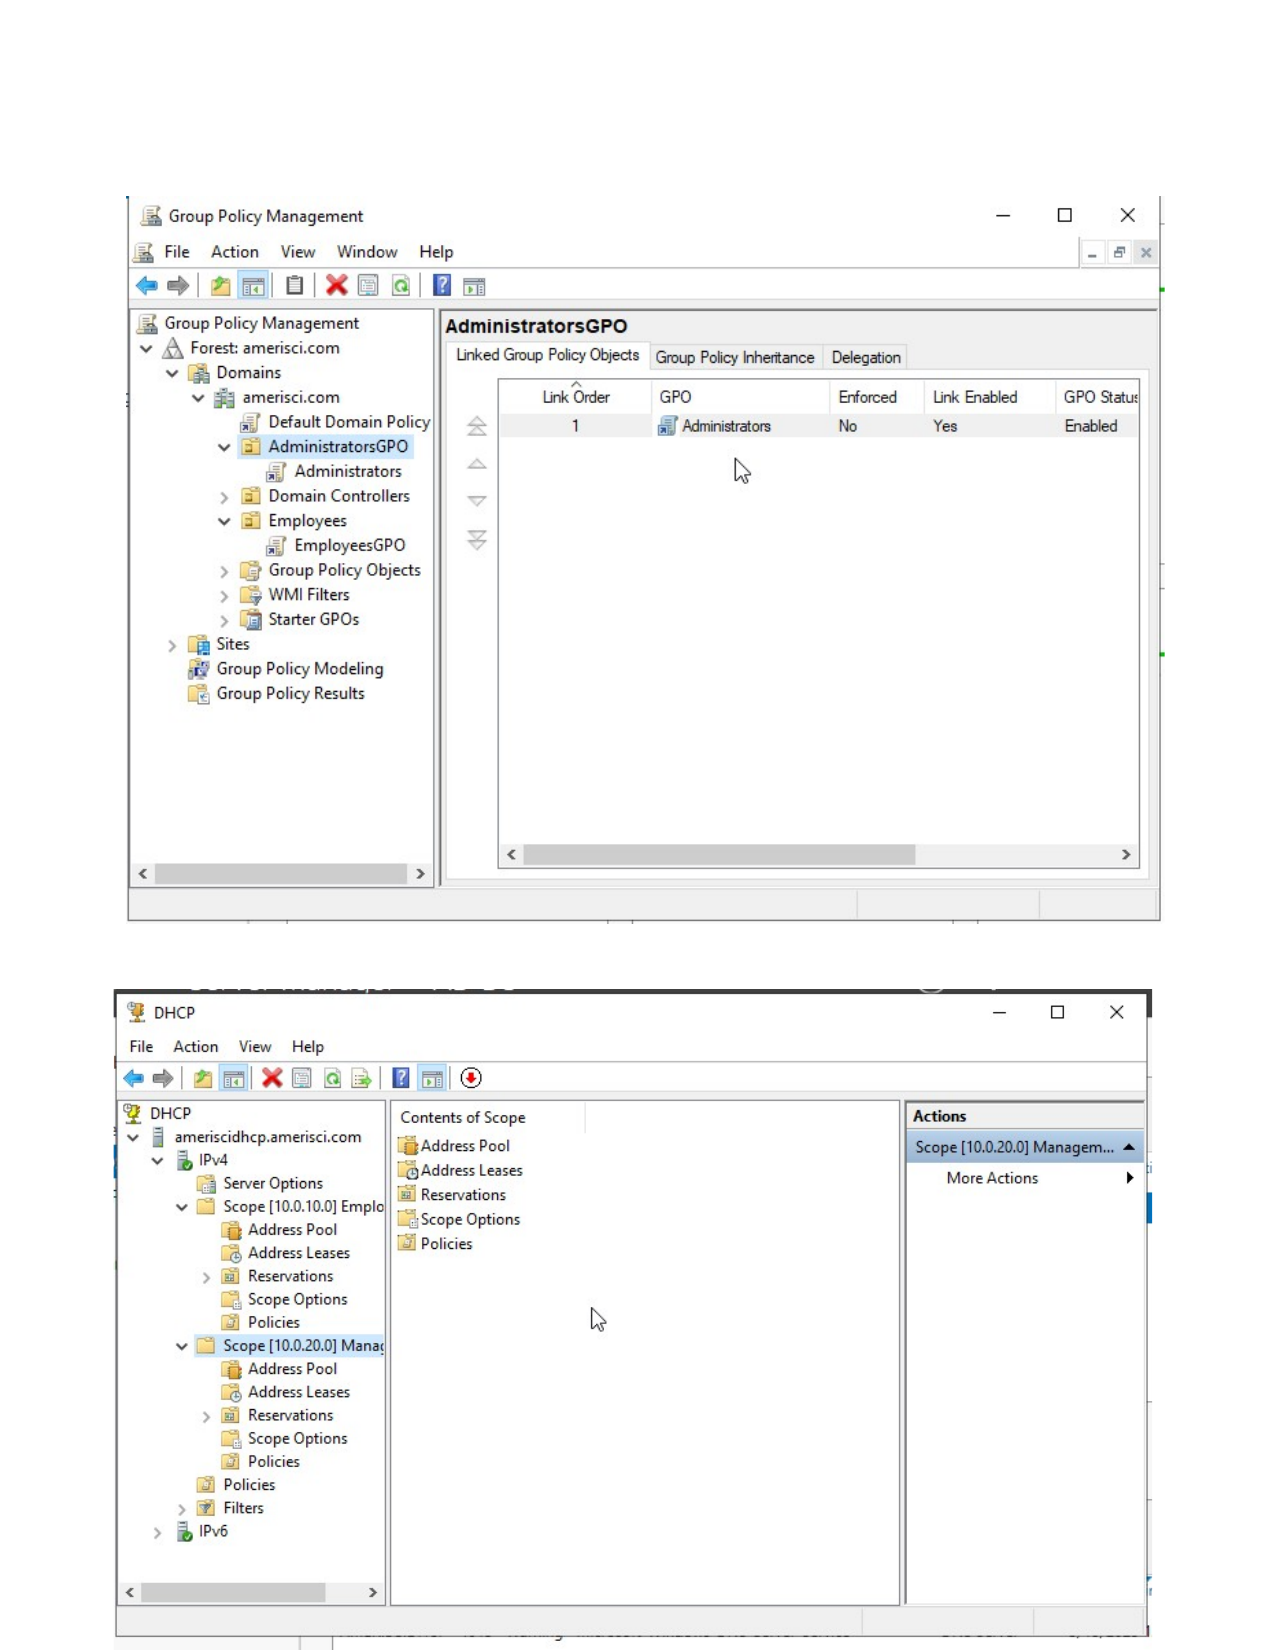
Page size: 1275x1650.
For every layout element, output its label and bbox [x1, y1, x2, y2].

picture [126, 196, 1165, 924]
picture [113, 989, 1153, 1650]
